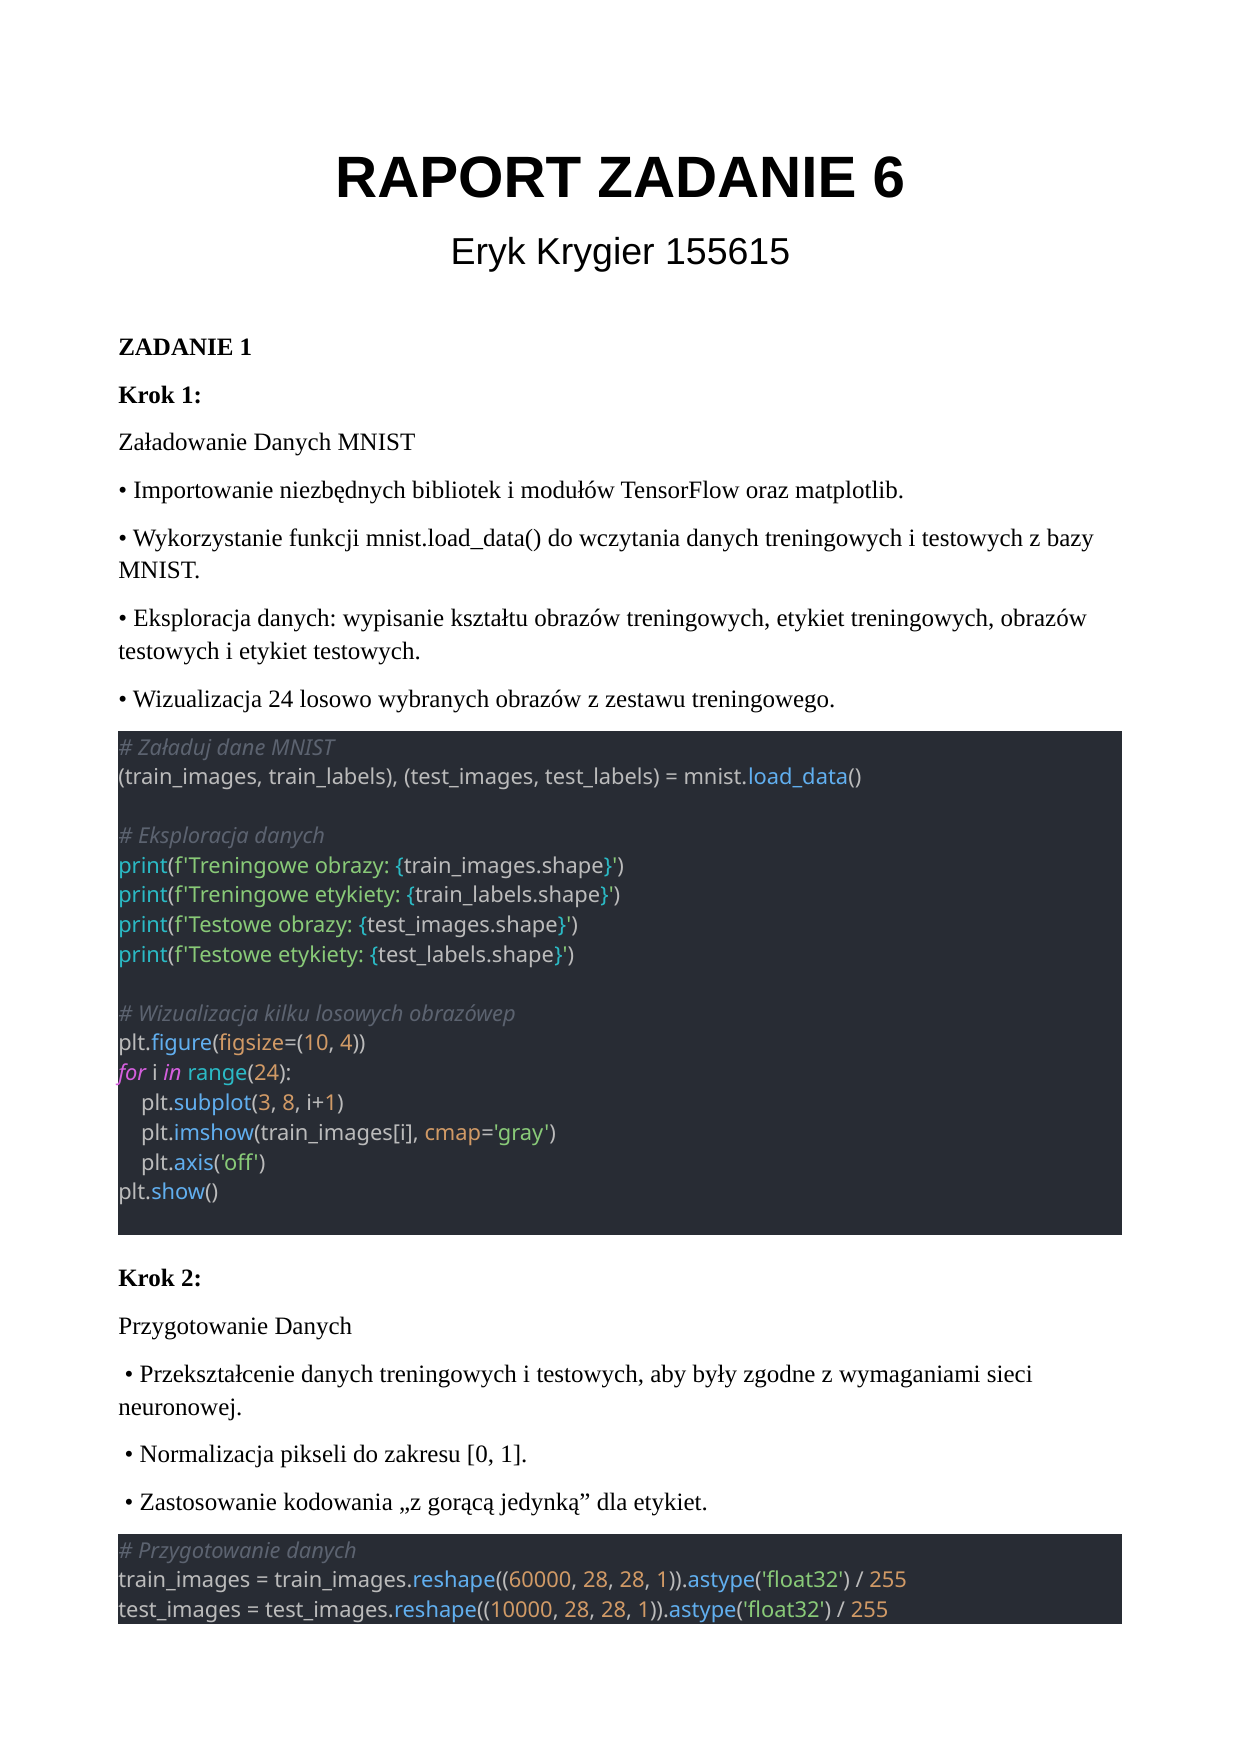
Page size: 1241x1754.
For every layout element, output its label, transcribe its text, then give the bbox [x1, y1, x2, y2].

text Krok 2: [118, 1263, 1122, 1292]
text ZADANIE 1 [118, 332, 1122, 361]
text # Przygotowanie danych train_images = train_images.reshape((60000, 28, 28, 1)).astype('float32') / 255 test_images = test_images.reshape((10000, 28, 28, 1)).astype('float32') / 255 [118, 1534, 1122, 1624]
title RAPORT ZADANIE 6 [118, 143, 1122, 210]
text # Załaduj dane MNIST (train_images, train_labels), (test_images, test_labels) = mnist.load_data() # Eksploracja danych print(f'Treningowe obrazy: {train_images.shape}') print(f'Treningowe etykiety: {train_labels.shape}') print(f'Testowe obrazy: {test_images.shape}') print(f'Testowe etykiety: {test_labels.shape}') # Wizualizacja kilku losowych obrazówep plt.figure(figsize=(10, 4)) for i in range(24): plt.subplot(3, 8, i+1) plt.imshow(train_images[i], cmap='gray') plt.axis('off') plt.show() [118, 731, 1122, 1235]
text Załadowanie Danych MNIST [118, 427, 1122, 456]
text Przygotowanie Danych [118, 1311, 1122, 1340]
text • Eksploracja danych: wypisanie kształtu obrazów treningowych, etykiet treningowych, obrazów testowych i etykiet testowych. [118, 603, 1122, 665]
text • Normalizacja pikseli do zakresu [0, 1]. [118, 1439, 1122, 1468]
text Krok 1: [118, 380, 1122, 408]
text • Wykorzystanie funkcji mnist.load_data() do wczytania danych treningowych i testowych z bazy MNIST. [118, 523, 1122, 584]
text • Zastosowanie kodowania „z gorącą jedynką” dla etykiet. [118, 1487, 1122, 1516]
text • Przekształcenie danych treningowych i testowych, aby były zgodne z wymaganiami sieci neuronowej. [118, 1359, 1122, 1421]
text • Importowanie niezbędnych bibliotek i modułów TensorFlow oraz matplotlib. [118, 475, 1122, 504]
subtitle Eryk Krygier 155615 [118, 229, 1122, 272]
text • Wizualizacja 24 losowo wybranych obrazów z zestawu treningowego. [118, 684, 1122, 713]
